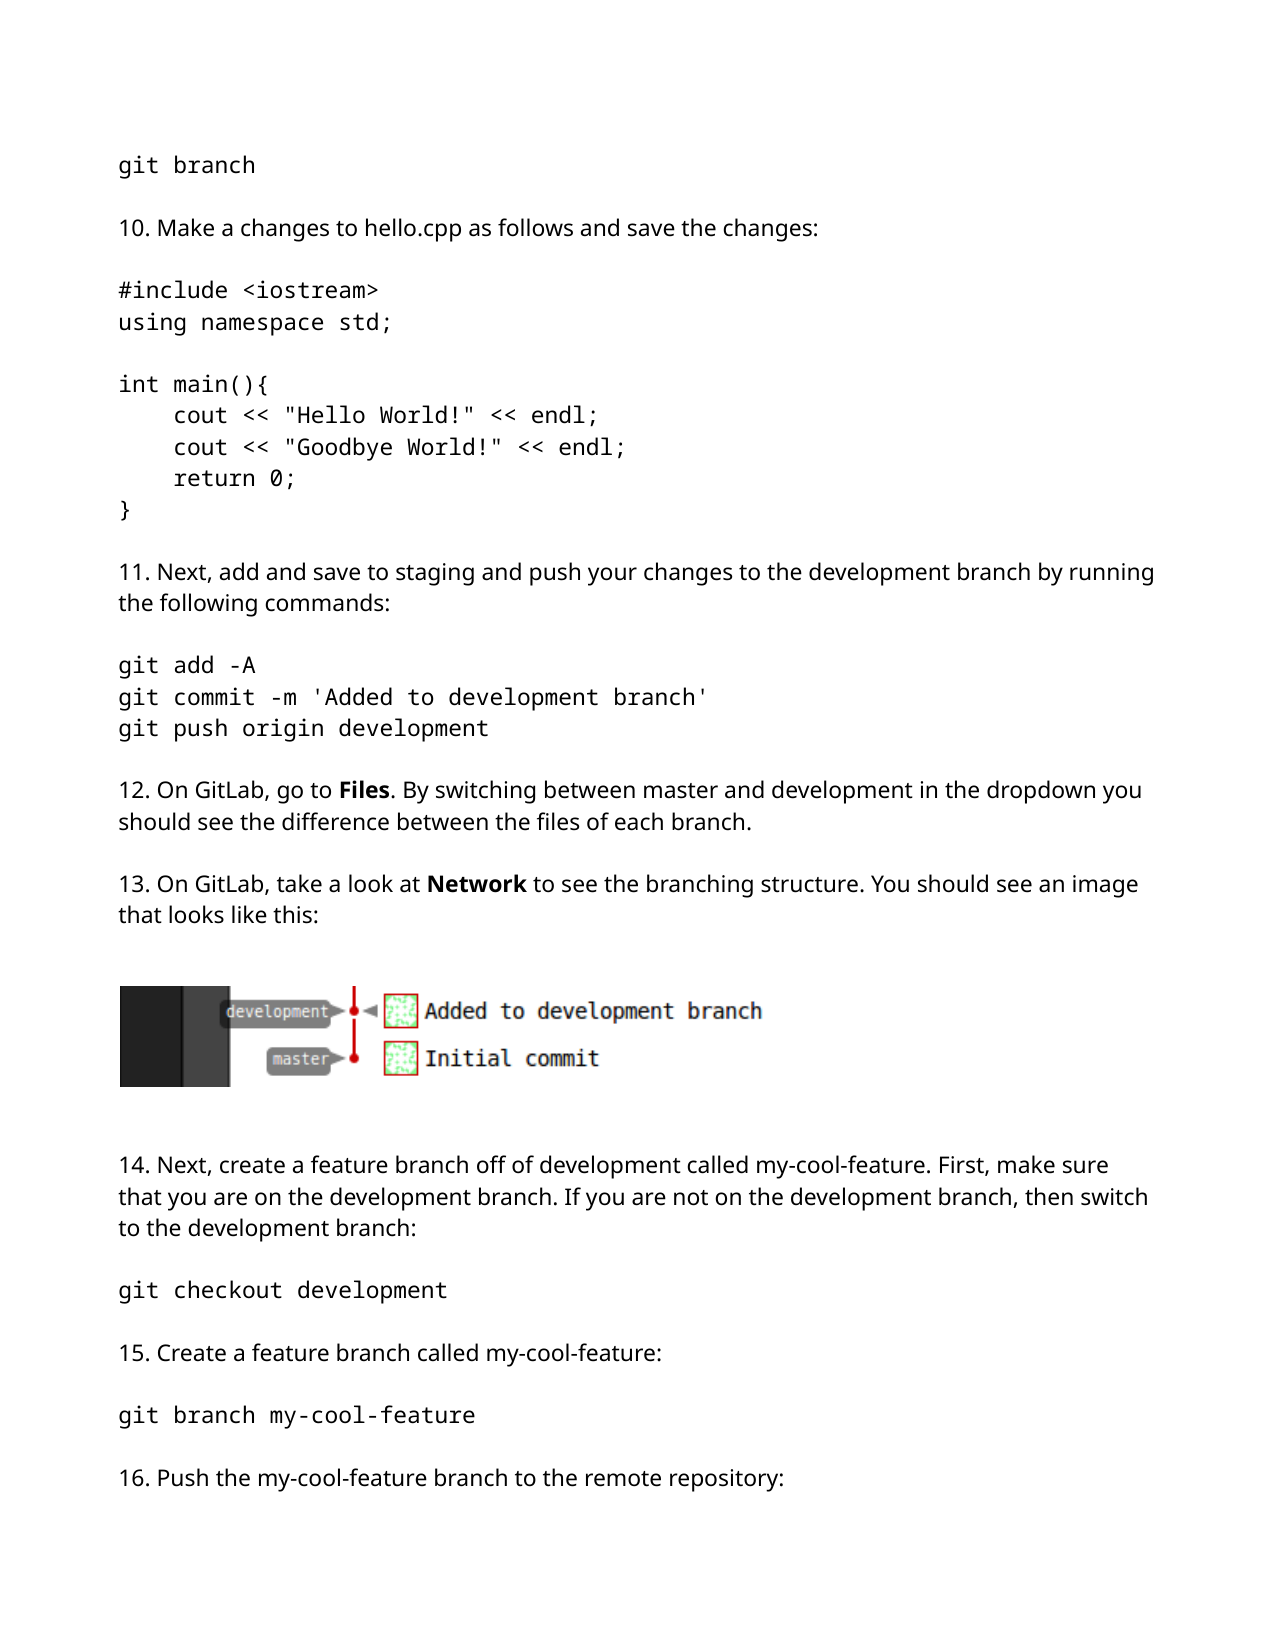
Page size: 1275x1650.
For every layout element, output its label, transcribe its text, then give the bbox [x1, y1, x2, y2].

text 13. On GitLab, take a look at Network to see the branching structure. You should see an image that looks like this: [118, 868, 1157, 931]
text git branch my-cool-feature [118, 1399, 1157, 1431]
text using namespace std; [118, 306, 1157, 337]
text 12. On GitLab, go to Files. By switching between master and development in the dropdown you should see the difference between the files of each branch. [118, 774, 1157, 837]
text } [118, 493, 1157, 524]
text 14. Next, create a feature branch off of development called my-cool-feature. First, make sure that you are on the development branch. If you are not on the development branch, then switch to the development branch: [118, 1149, 1157, 1243]
text return 0; [118, 462, 1157, 493]
text git checkout development [118, 1274, 1157, 1306]
text 11. Next, add and save to staging and push your changes to the development branch by running the following commands: [118, 556, 1157, 618]
text 16. Push the my-cool-feature branch to the remote repository: [118, 1462, 1157, 1493]
text 15. Create a feature branch called my-cool-feature: [118, 1337, 1157, 1368]
text cout << "Hello World!" << endl; [118, 399, 1157, 431]
picture [120, 986, 864, 1087]
text git push origin development [118, 712, 1157, 743]
text git add -A [118, 649, 1157, 681]
text git branch [118, 149, 1157, 181]
text int main(){ [118, 368, 1157, 399]
text 10. Make a changes to hello.cpp as follows and save the changes: [118, 212, 1157, 243]
text #include <iostream> [118, 274, 1157, 306]
text git commit -m 'Added to development branch' [118, 681, 1157, 712]
text cout << "Goodbye World!" << endl; [118, 431, 1157, 462]
